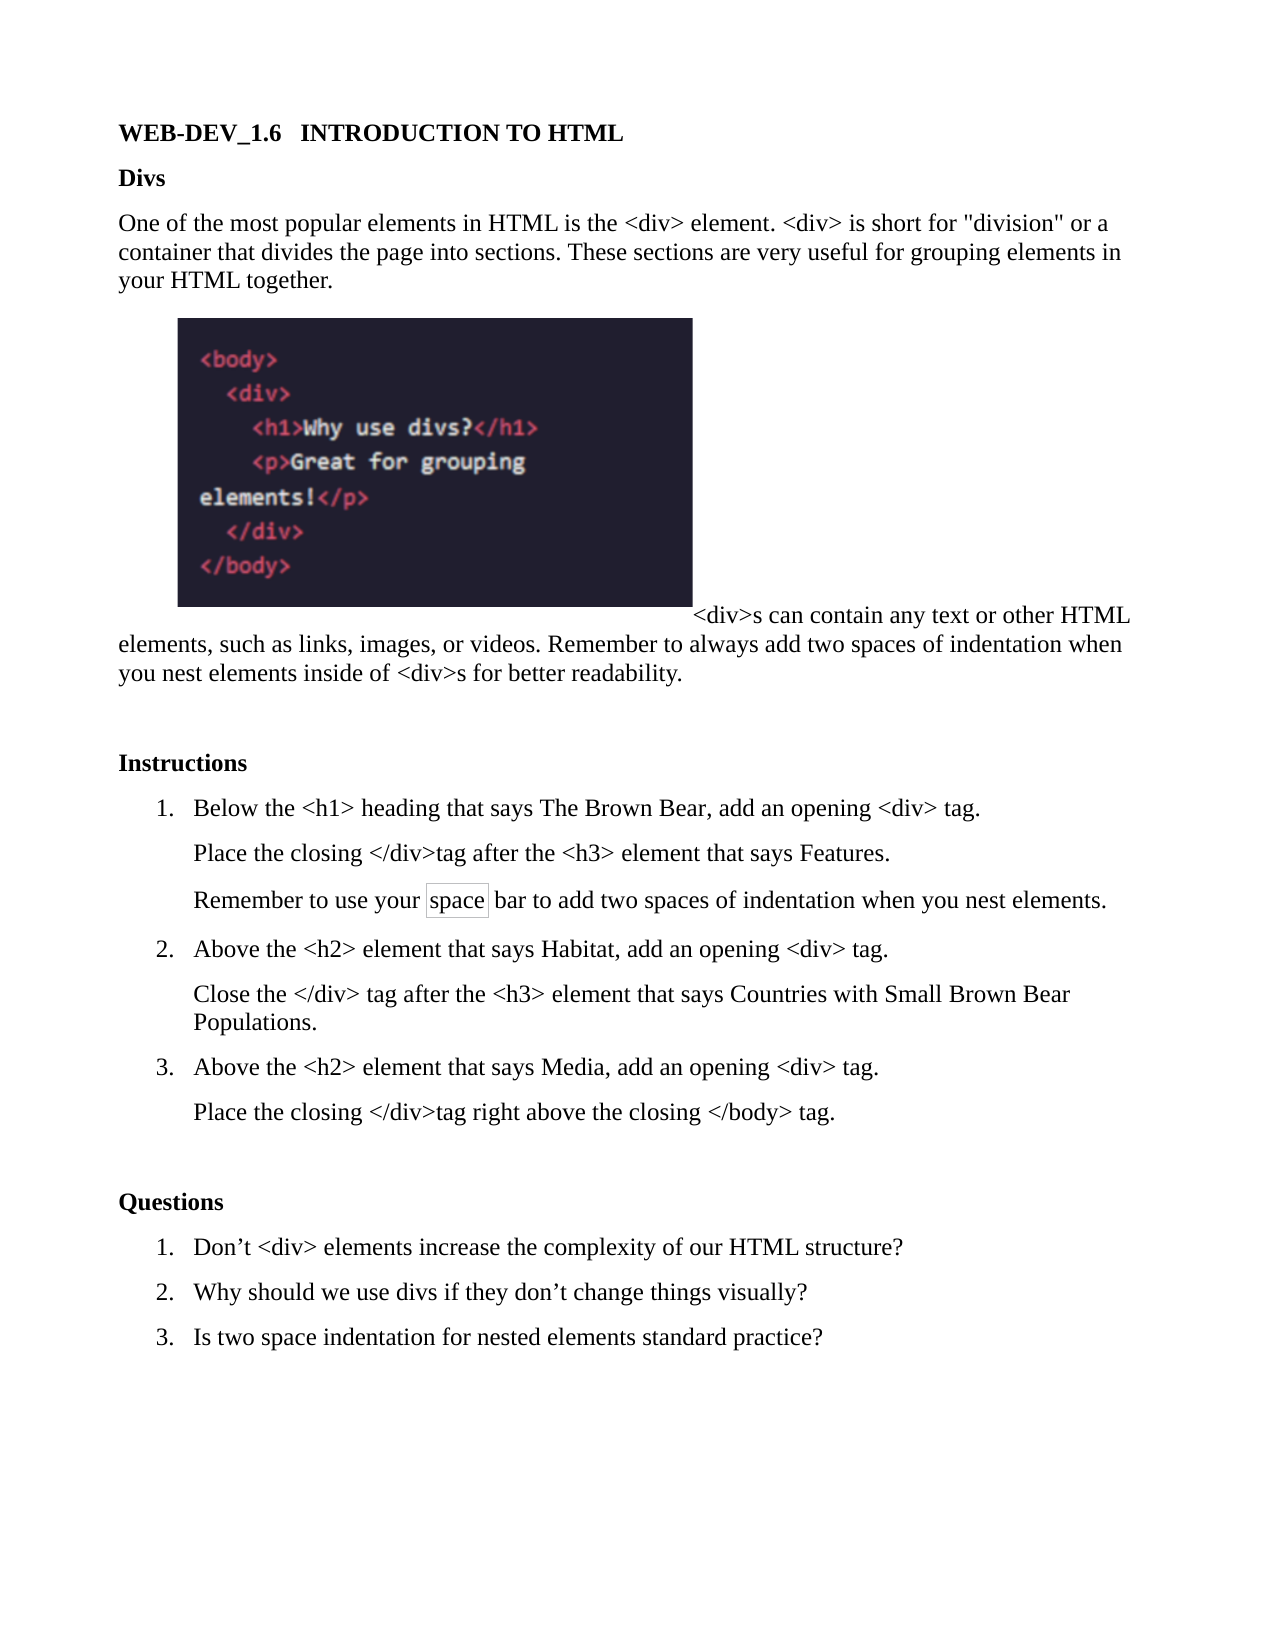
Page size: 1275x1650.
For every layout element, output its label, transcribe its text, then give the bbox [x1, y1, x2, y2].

list Why should we use divs if they don’t change things visually? [156, 1277, 1157, 1306]
list Above the <h2> element that says Media, add an opening <div> tag. [156, 1052, 1157, 1081]
list Close the </div> tag after the <h3> element that says Countries with Small Brown Bear Populations. [156, 979, 1157, 1036]
text Instructions [118, 748, 1157, 776]
list Above the <h2> element that says Habitat, add an opening <div> tag. [156, 934, 1157, 962]
list Place the closing </div>tag after the <h3> element that says Features. [156, 838, 1157, 866]
list Is two space indentation for nested elements standard practice? [156, 1322, 1157, 1351]
list Remember to use your [156, 883, 426, 917]
list bar to add two spaces of indentation when you nest elements. [489, 883, 1157, 917]
list space [427, 884, 488, 917]
picture [177, 318, 693, 607]
list Below the <h1> heading that says The Brown Bear, add an opening <div> tag. [156, 793, 1157, 821]
list Don’t <div> elements increase the complexity of our HTML structure? [156, 1232, 1157, 1261]
text <div>s can contain any text or other HTML elements, such as links, images, or videos. Remember to always add two spaces of indentation when you nest elements inside of <div>s for better readability. [118, 600, 1157, 686]
text WEB-DEV_1.6 INTRODUCTION TO HTML [118, 118, 1157, 147]
text One of the most popular elements in HTML is the <div> element. <div> is short for "division" or a container that divides the page into sections. These sections are very useful for grouping elements in your HTML together. [118, 208, 1157, 294]
list Place the closing </div>tag right above the closing </body> tag. [156, 1097, 1157, 1126]
text Questions [118, 1187, 1157, 1216]
subtitle Divs [118, 163, 1157, 192]
